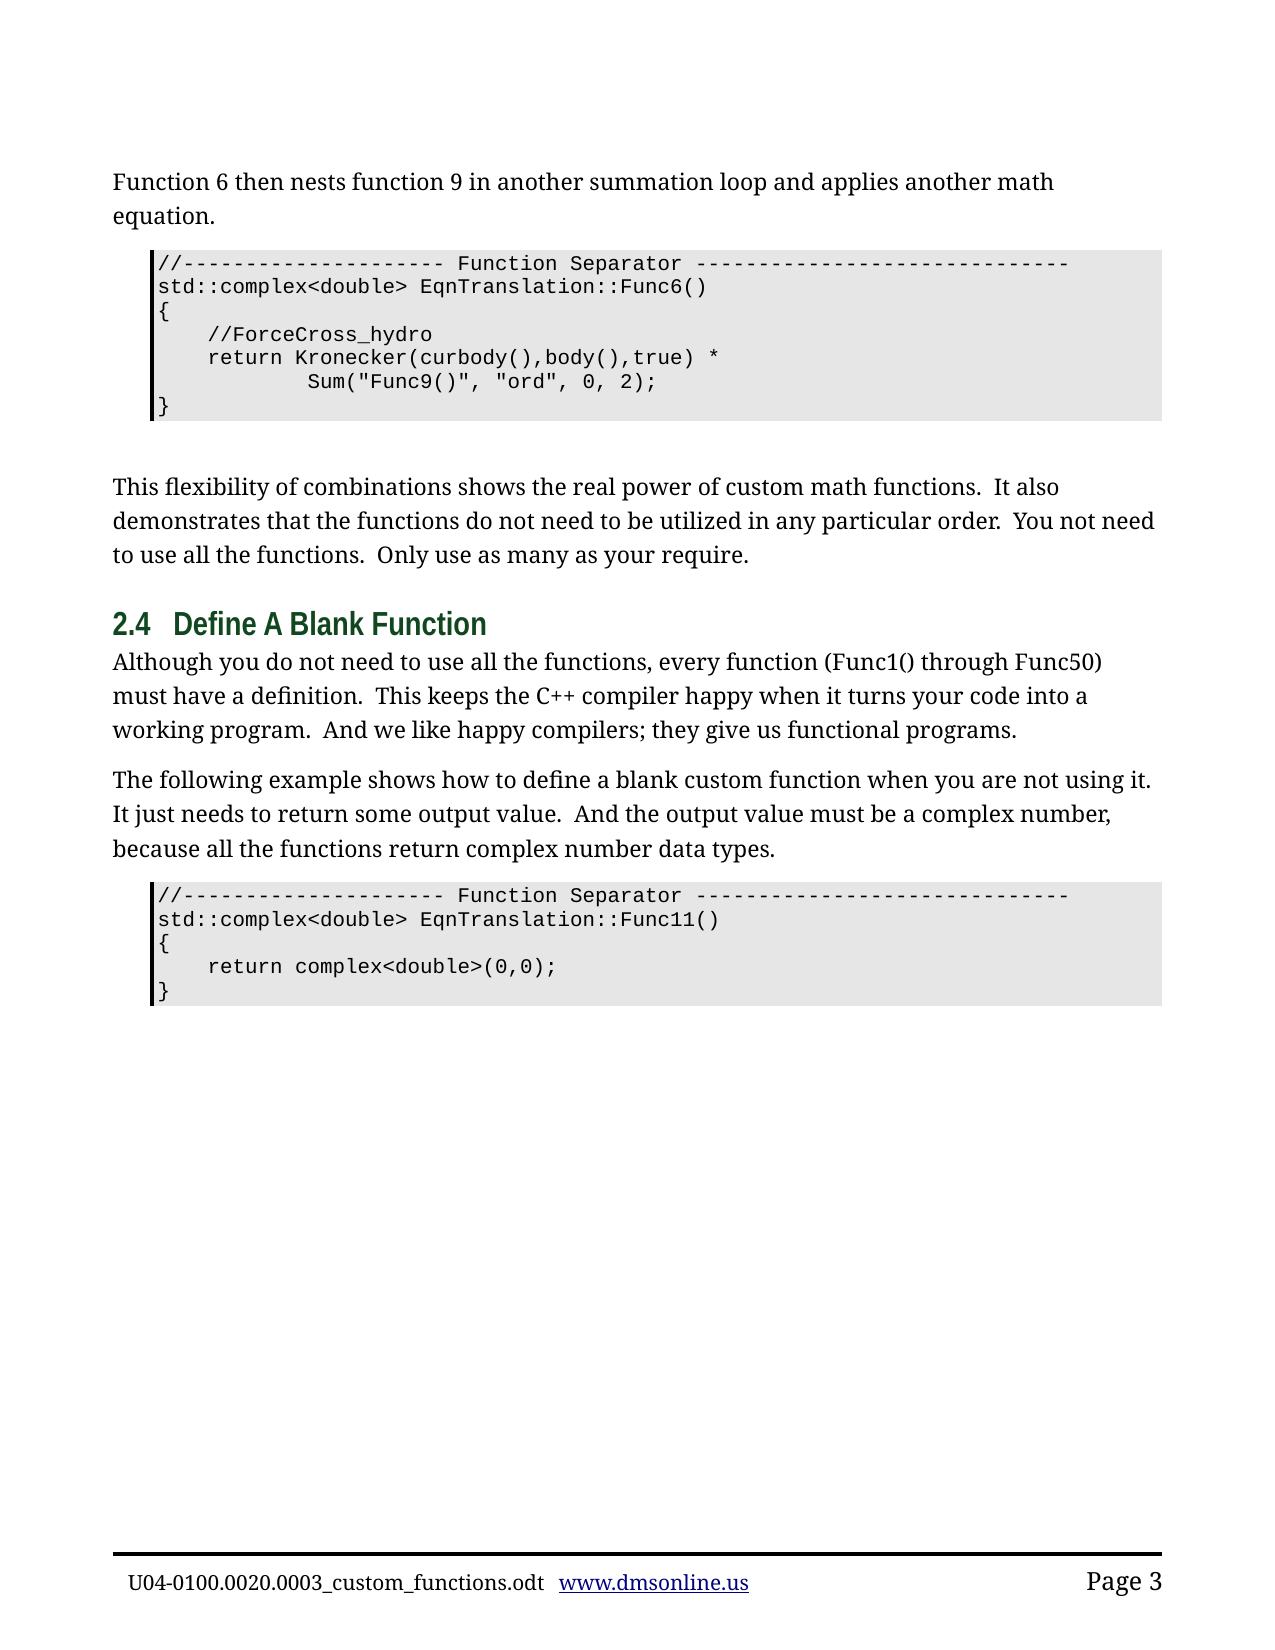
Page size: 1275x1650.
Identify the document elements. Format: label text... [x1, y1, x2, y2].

text return complex<double>(0,0); [154, 956, 1162, 979]
text This flexibility of combinations shows the real power of custom math functions. It also demonstrates that the functions do not need to be utilized in any particular order. You not need to use all the functions. Only use as many as your require. [112, 471, 1162, 571]
text std::complex<double> EqnTranslation::Func6() [154, 276, 1162, 300]
text std::complex<double> EqnTranslation::Func11() [154, 909, 1162, 932]
text Function 6 then nests function 9 in another summation loop and applies another math equation. [112, 166, 1162, 232]
text //--------------------- Function Separator ------------------------------ [154, 250, 1162, 276]
text { [154, 300, 1162, 324]
text The following example shows how to define a blank custom function when you are not using it. It just needs to return some output value. And the output value must be a complex number, because all the functions return complex number data types. [112, 764, 1162, 864]
text Sum("Func9()", "ord", 0, 2); [154, 371, 1162, 394]
text { [154, 932, 1162, 956]
text } [154, 394, 1162, 421]
text } [154, 979, 1162, 1006]
text Although you do not need to use all the functions, every function (Func1() through Func50) must have a definition. This keeps the C++ compiler happy when it turns your code into a working program. And we like happy compilers; they give us functional programs. [112, 646, 1162, 746]
text //--------------------- Function Separator ------------------------------ [154, 882, 1162, 909]
text //ForceCross_hydro [154, 324, 1162, 347]
subtitle Define A Blank Function [112, 604, 1162, 642]
text return Kronecker(curbody(),body(),true) * [154, 347, 1162, 371]
